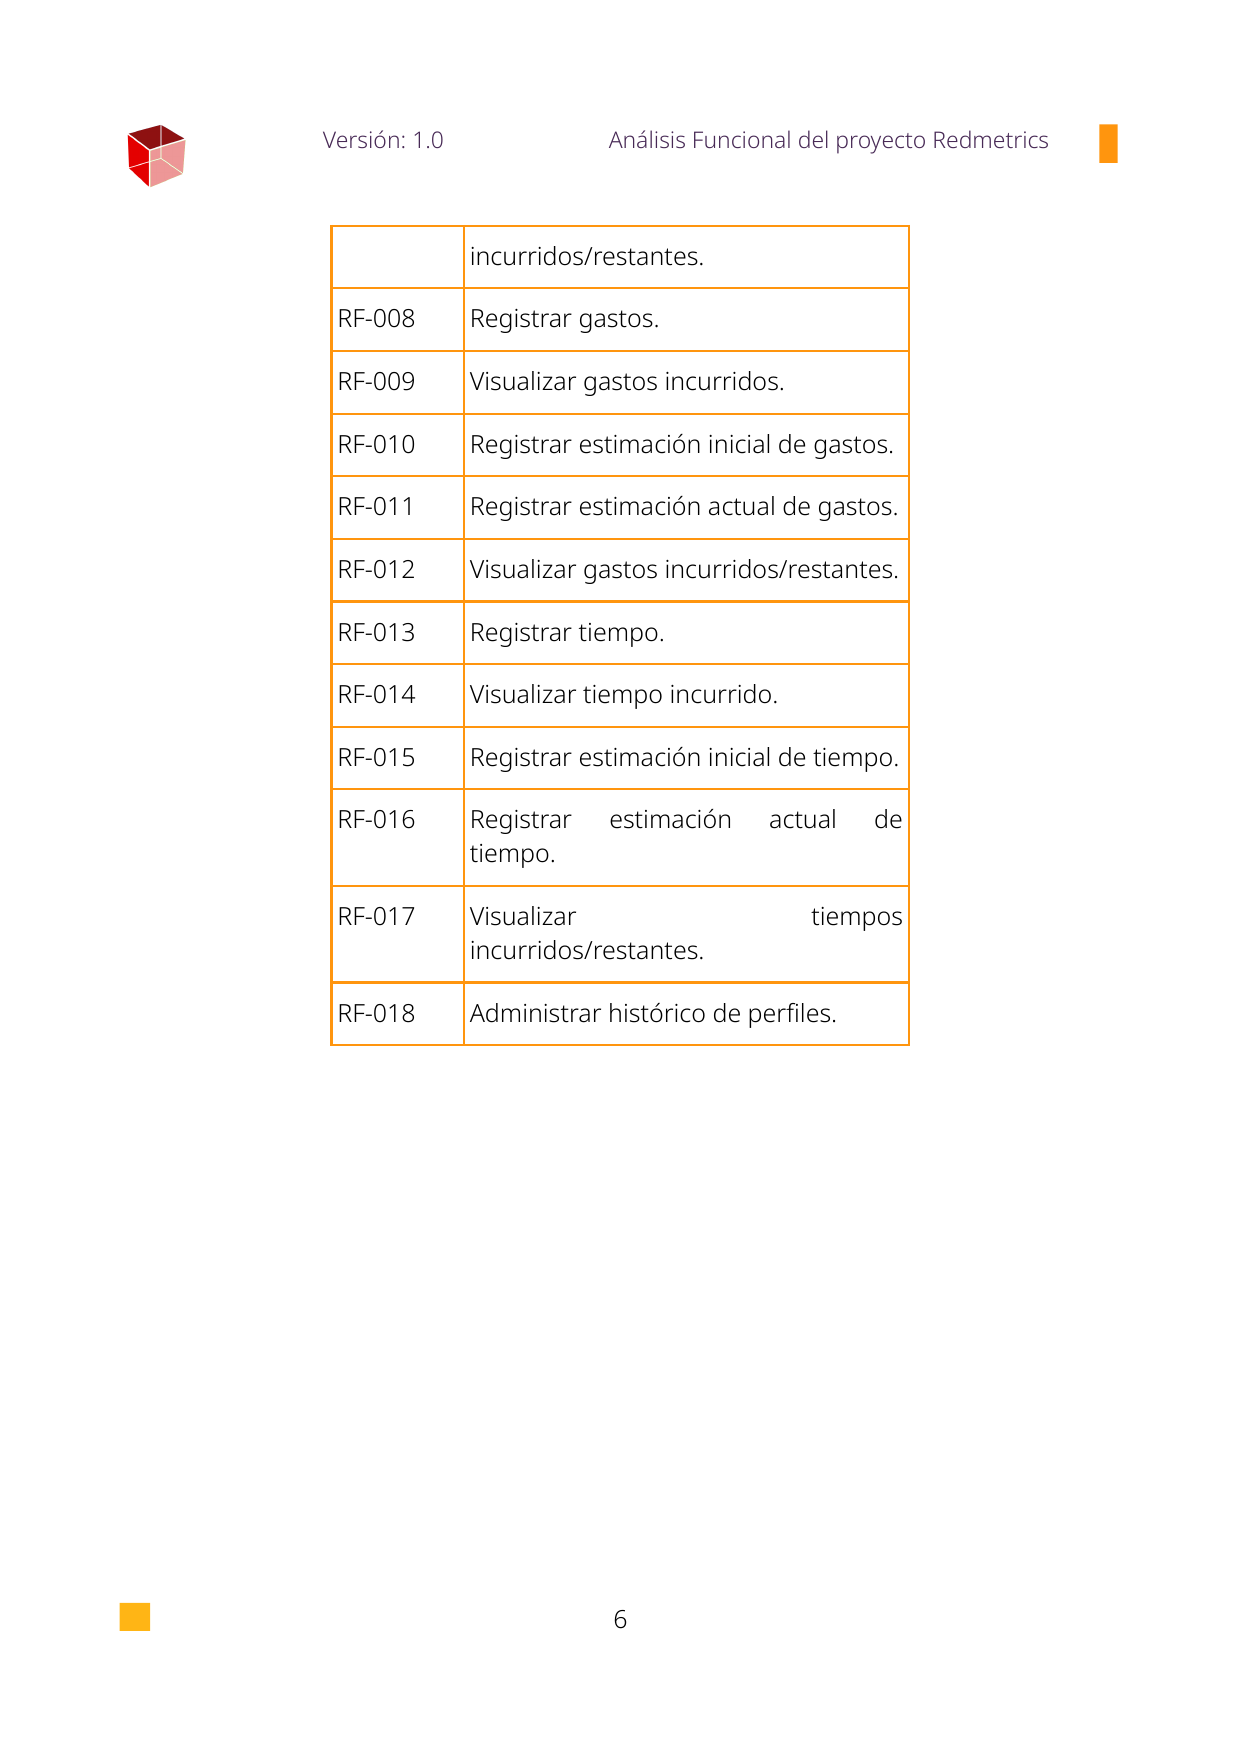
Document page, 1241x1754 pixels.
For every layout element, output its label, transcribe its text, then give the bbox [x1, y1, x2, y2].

table_cell RF-017 [333, 887, 463, 981]
table_cell RF-018 [333, 984, 463, 1044]
table_cell RF-011 [333, 477, 463, 538]
table_cell RF-012 [333, 540, 463, 600]
table_cell RF-008 [333, 289, 463, 350]
table_cell Registrar estimación inicial de gastos. [465, 415, 908, 475]
table_cell RF-014 [333, 665, 463, 726]
table_cell RF-009 [333, 352, 463, 412]
table_cell Registrar gastos. [465, 289, 908, 350]
table_cell Visualizar tiempo incurrido. [465, 665, 908, 726]
table_cell RF-015 [333, 728, 463, 788]
table_cell Visualizar gastos incurridos/restantes. [465, 540, 908, 600]
table_cell [333, 227, 463, 287]
table_cell Administrar histórico de perfiles. [465, 984, 908, 1044]
table_cell Registrar estimación actual de tiempo. [465, 790, 908, 885]
table_cell RF-016 [333, 790, 463, 885]
table_cell RF-010 [333, 415, 463, 475]
table_cell Visualizar gastos incurridos. [465, 352, 908, 412]
table_cell incurridos/restantes. [465, 227, 908, 287]
picture [123, 123, 189, 189]
table_cell Registrar estimación inicial de tiempo. [465, 728, 908, 788]
table_cell Visualizar tiempos incurridos/restantes. [465, 887, 908, 981]
table_cell Registrar estimación actual de gastos. [465, 477, 908, 538]
table_cell Registrar tiempo. [465, 603, 908, 663]
table_cell RF-013 [333, 603, 463, 663]
